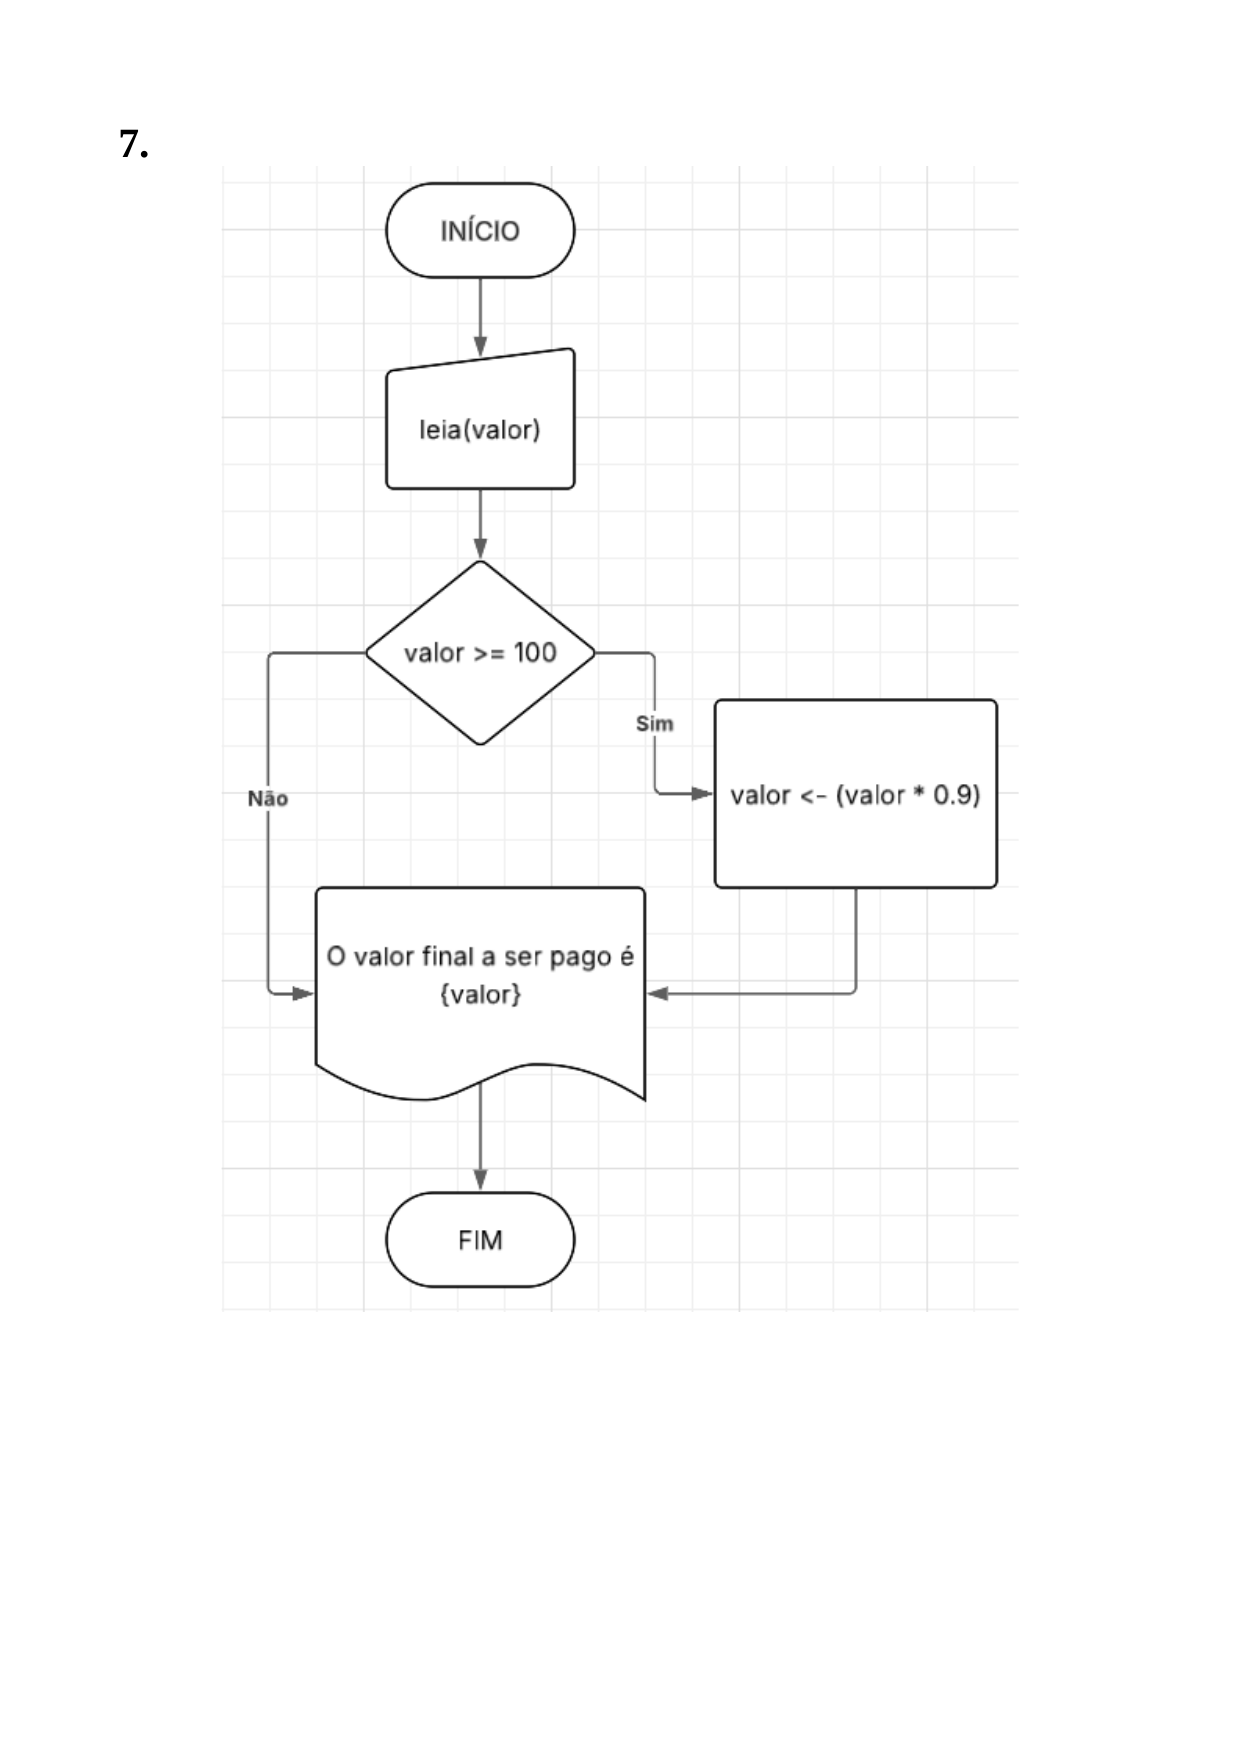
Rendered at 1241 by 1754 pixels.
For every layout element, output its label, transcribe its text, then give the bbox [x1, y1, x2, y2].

picture [221, 166, 1019, 1312]
text 7. [118, 118, 1122, 166]
